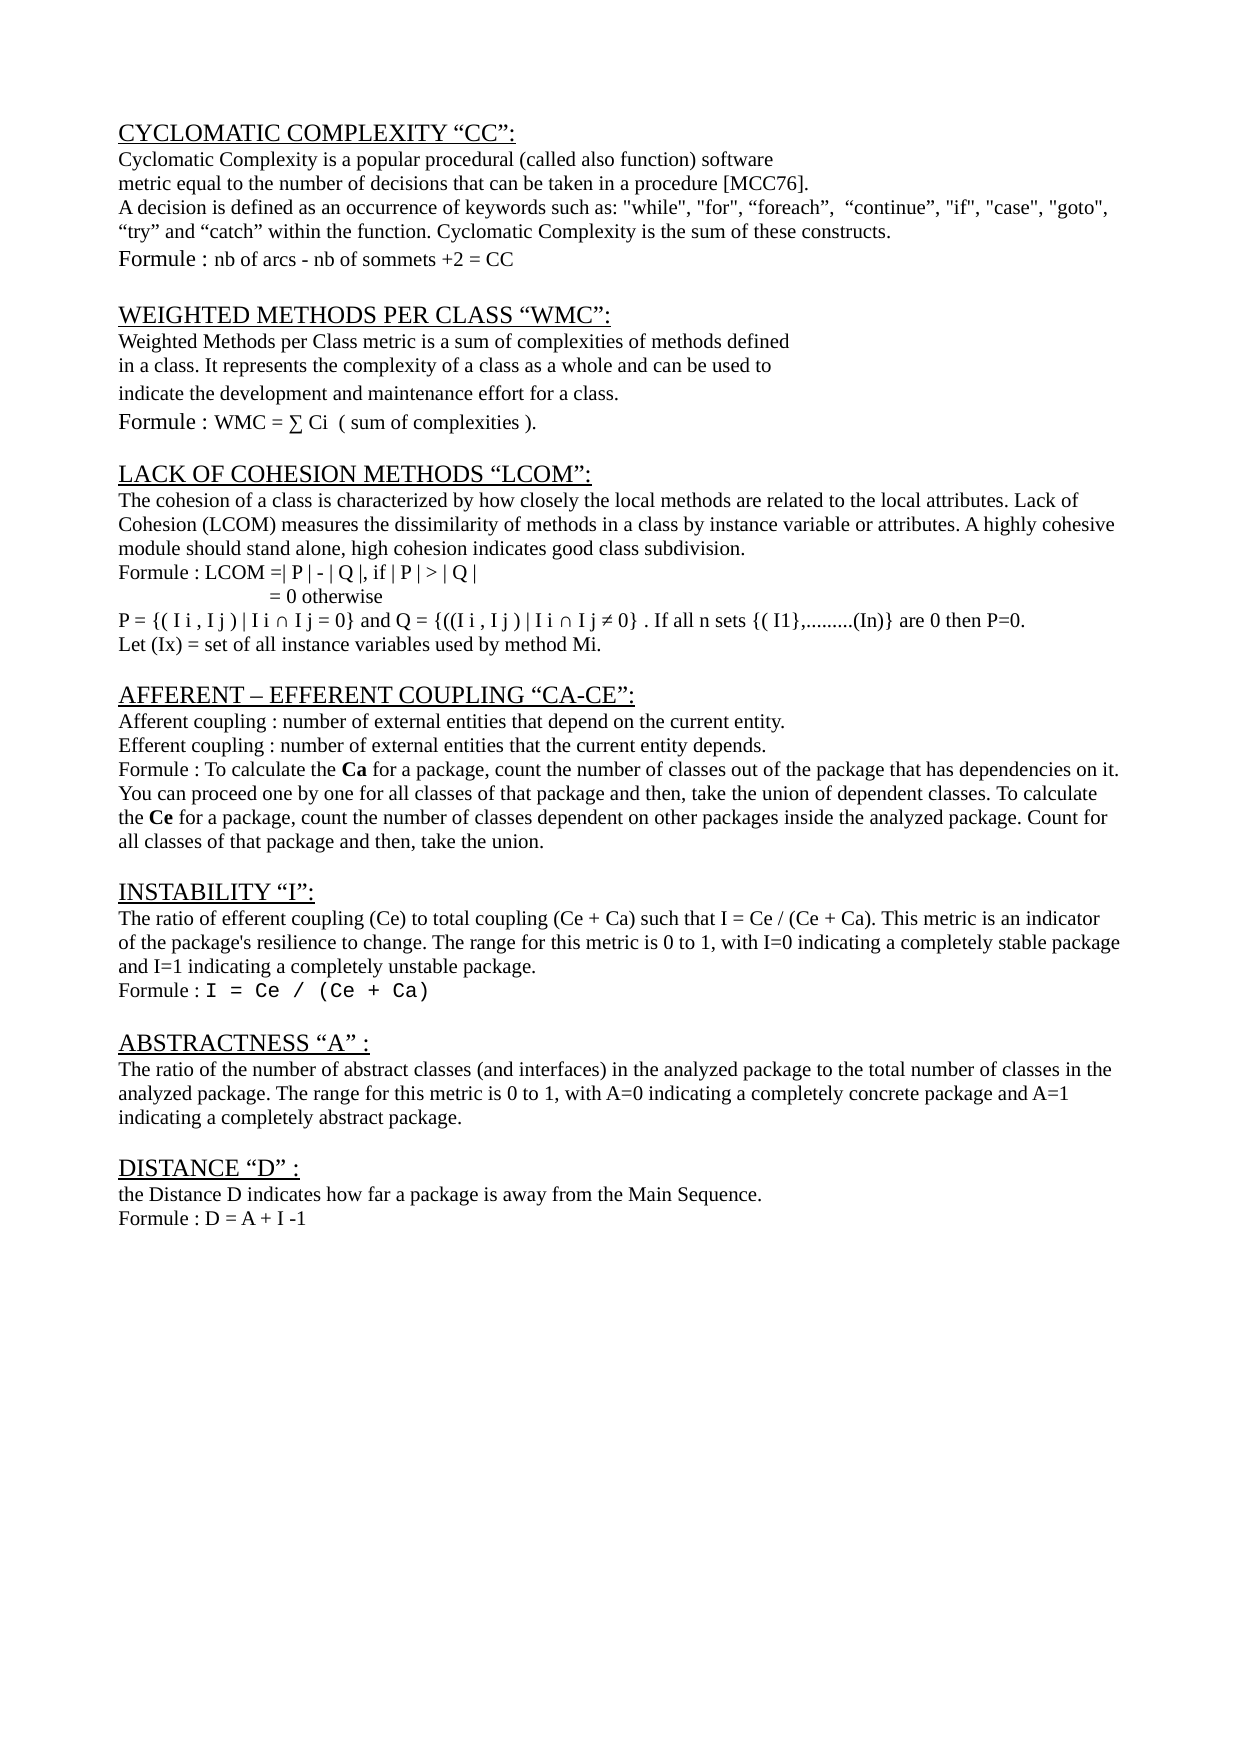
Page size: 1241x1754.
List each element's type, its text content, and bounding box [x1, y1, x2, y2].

text The ratio of efferent coupling (Ce) to total coupling (Ce + Ca) such that I = Ce / (Ce + Ca). This metric is an indicator of the package's resilience to change. The range for this metric is 0 to 1, with I=0 indicating a completely stable package and I=1 indicating a completely unstable package. [118, 906, 1122, 978]
text in a class. It represents the complexity of a class as a whole and can be used to [118, 353, 1122, 377]
text ABSTRACTNESS “A” : [118, 1028, 1122, 1057]
text Formule : D = A + I -1 [118, 1206, 1122, 1230]
text Formule : To calculate the Ca for a package, count the number of classes out of the package that has dependencies on it. You can proceed one by one for all classes of that package and then, take the union of dependent classes. To calculate the Ce for a package, count the number of classes dependent on other packages inside the analyzed package. Count for all classes of that package and then, take the union. [118, 757, 1122, 853]
text Weighted Methods per Class metric is a sum of complexities of methods defined [118, 329, 1122, 353]
text The ratio of the number of abstract classes (and interfaces) in the analyzed package to the total number of classes in the analyzed package. The range for this metric is 0 to 1, with A=0 indicating a completely concrete package and A=1 indicating a completely abstract package. [118, 1057, 1122, 1129]
text P = {( I i , I j ) | I i ∩ I j = 0} and Q = {((I i , I j ) | I i ∩ I j ≠ 0} . If all n sets {( I1},.........(In)} are 0 then P=0. [118, 608, 1122, 632]
text Formule : WMC = ∑ Ci ( sum of complexities ). [118, 406, 1122, 435]
text = 0 otherwise [118, 584, 1122, 608]
text Let (Ix) = set of all instance variables used by method Mi. [118, 632, 1122, 656]
text metric equal to the number of decisions that can be taken in a procedure [MCC76]. [118, 171, 1122, 195]
text AFFERENT – EFFERENT COUPLING “CA-CE”: [118, 680, 1122, 709]
text The cohesion of a class is characterized by how closely the local methods are related to the local attributes. Lack of Cohesion (LCOM) measures the dissimilarity of methods in a class by instance variable or attributes. A highly cohesive module should stand alone, high cohesion indicates good class subdivision. [118, 488, 1122, 560]
text INSTABILITY “I”: [118, 877, 1122, 906]
text A decision is defined as an occurrence of keywords such as: "while", "for", “foreach”, “continue”, "if", "case", "goto", “try” and “catch” within the function. Cyclomatic Complexity is the sum of these constructs. [118, 195, 1122, 243]
text WEIGHTED METHODS PER CLASS “WMC”: [118, 301, 1122, 329]
text LACK OF COHESION METHODS “LCOM”: [118, 459, 1122, 488]
text the Distance D indicates how far a package is away from the Main Sequence. [118, 1182, 1122, 1206]
text Afferent coupling : number of external entities that depend on the current entity. [118, 709, 1122, 733]
text Formule : I = Ce / (Ce + Ca) [118, 978, 1122, 1004]
text Cyclomatic Complexity is a popular procedural (called also function) software [118, 147, 1122, 171]
text Formule : LCOM =| P | - | Q |, if | P | > | Q | [118, 560, 1122, 584]
text Efferent coupling : number of external entities that the current entity depends. [118, 733, 1122, 757]
text DISTANCE “D” : [118, 1153, 1122, 1182]
text indicate the development and maintenance effort for a class. [118, 377, 1122, 406]
text CYCLOMATIC COMPLEXITY “CC”: [118, 118, 1122, 147]
text Formule : nb of arcs - nb of sommets +2 = CC [118, 243, 1122, 272]
